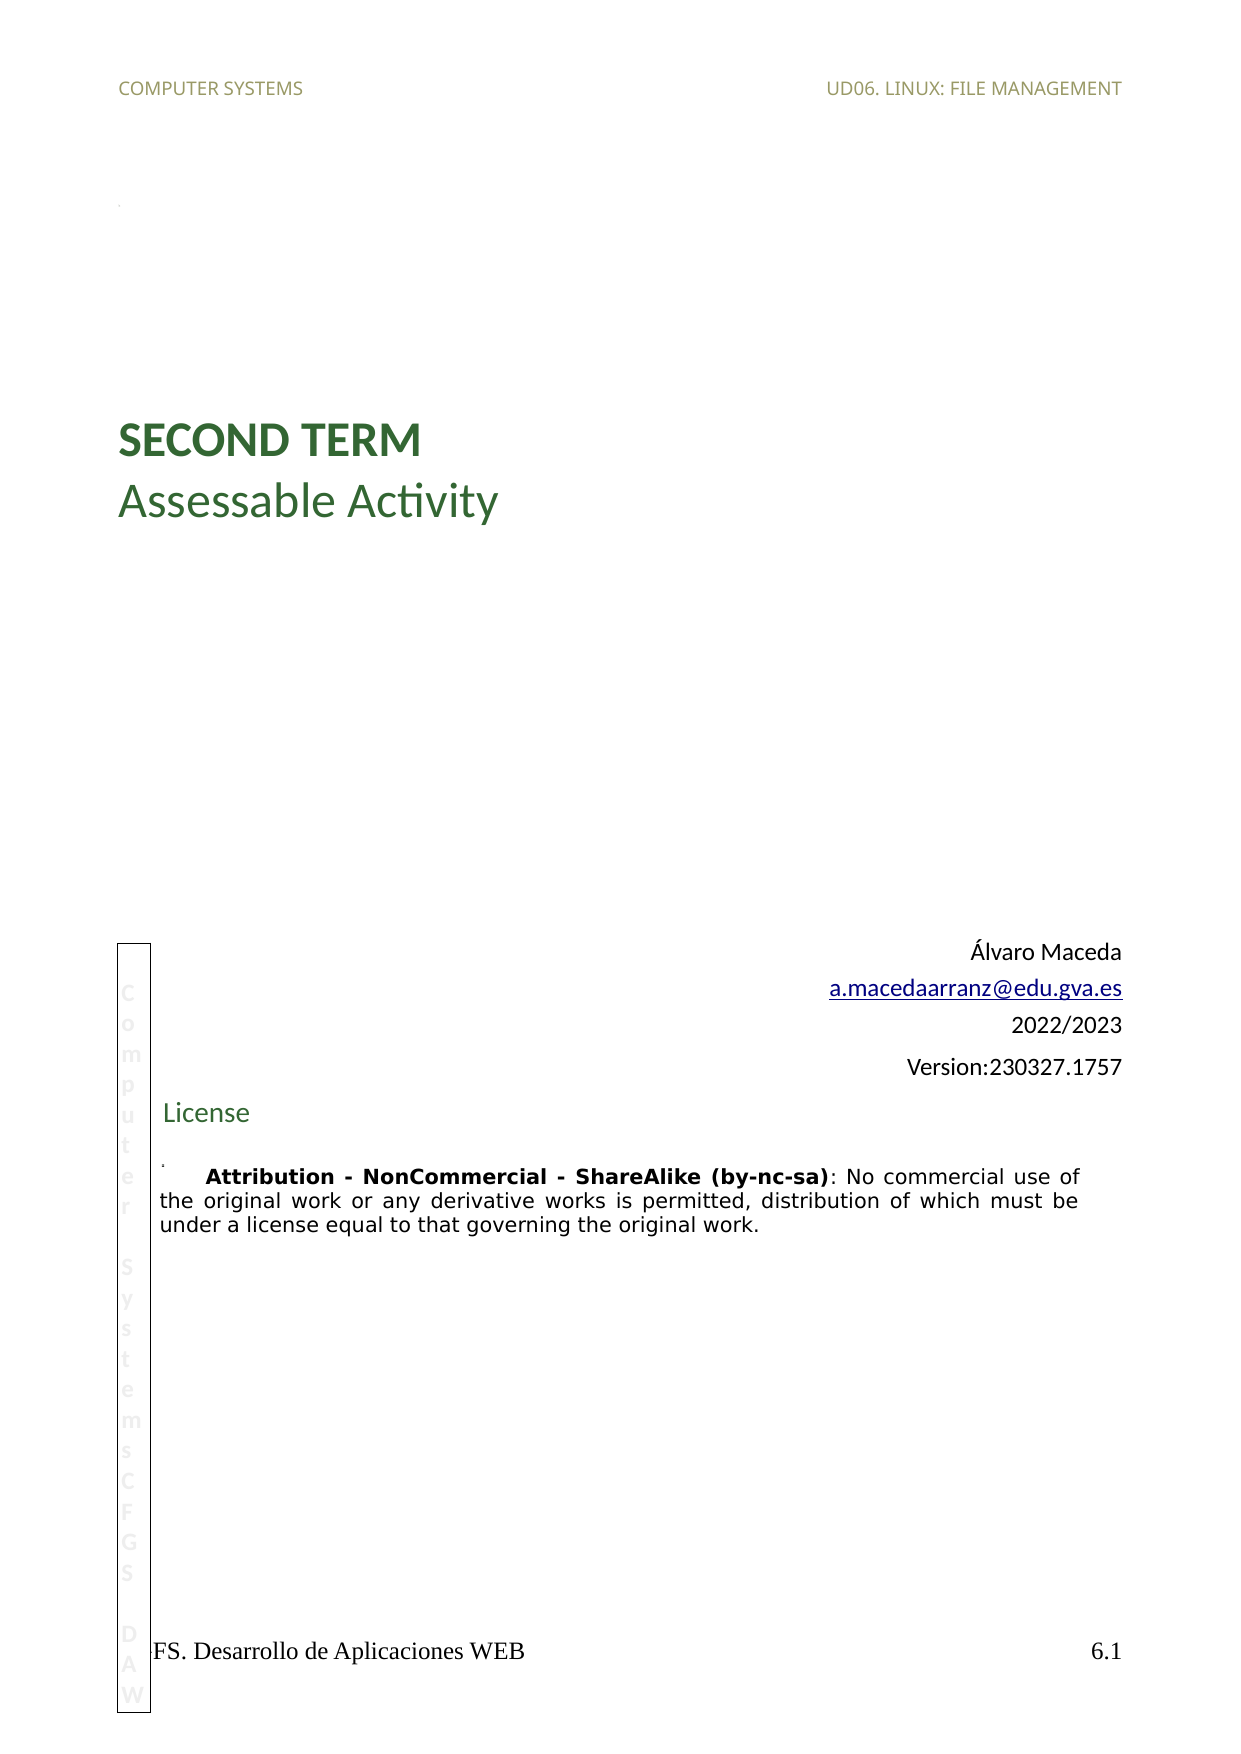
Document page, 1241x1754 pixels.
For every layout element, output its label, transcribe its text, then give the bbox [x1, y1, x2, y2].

text License [151, 1094, 1122, 1129]
text Version:230327.1705 [151, 1051, 1122, 1082]
text Álvaro Maceda [231, 936, 1122, 967]
text Attribution - NonCommercial - ShareAlike (by-nc-sa): No commercial use of the original work or any derivative works is permitted, distribution of which must be under a license equal to that governing the original work. [159, 1165, 1080, 1237]
text 2022/2023 [151, 1009, 1122, 1039]
text a.macedaarranz@edu.gva.es [231, 973, 1122, 1003]
text Assessable Activity [118, 469, 1122, 530]
text SECOND term [118, 408, 1122, 469]
